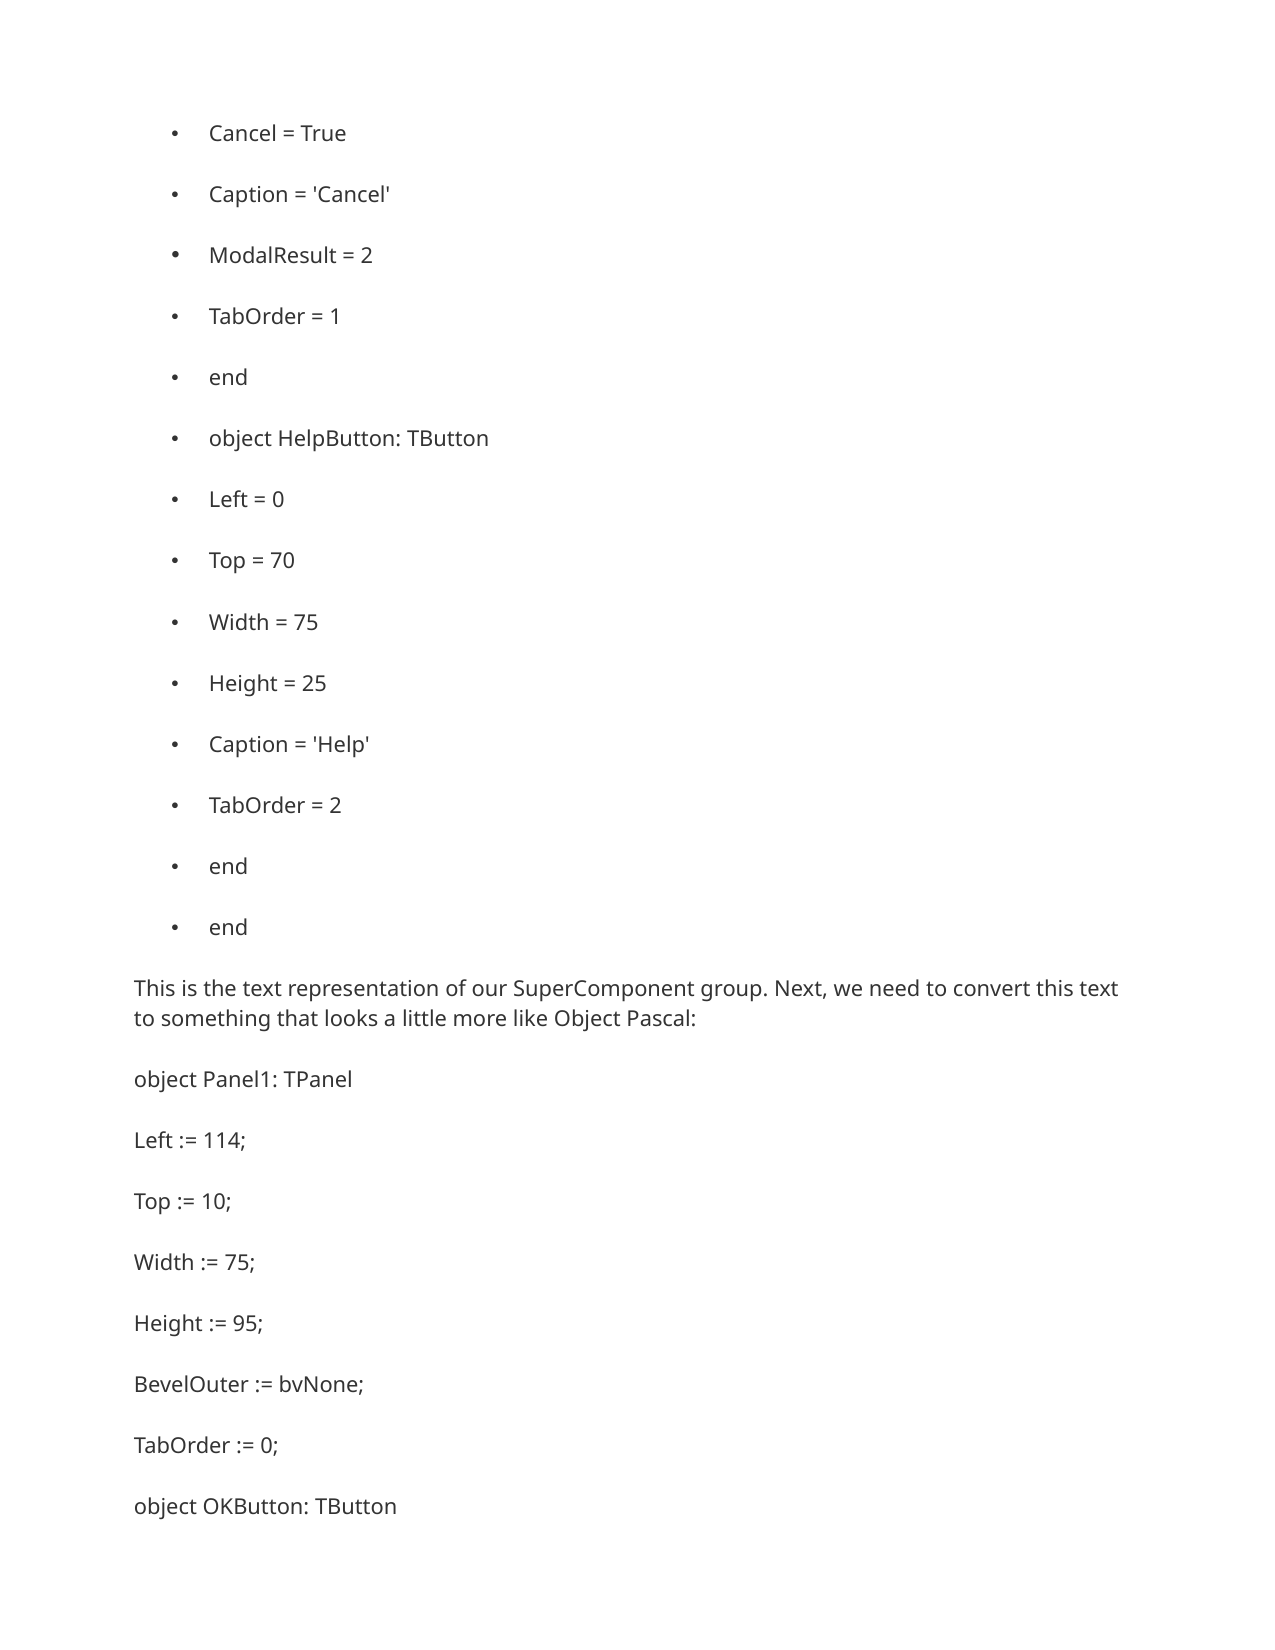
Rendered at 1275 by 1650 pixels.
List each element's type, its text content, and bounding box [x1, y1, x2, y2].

text Height := 95; [134, 1308, 1141, 1337]
text BevelOuter := bvNone; [134, 1369, 1141, 1398]
list Left = 0 [171, 484, 1157, 514]
list object HelpButton: TButton [171, 423, 1157, 453]
text Top := 10; [134, 1186, 1141, 1215]
list TabOrder = 2 [171, 789, 1157, 819]
list end [171, 851, 1157, 880]
list Caption = 'Help' [171, 728, 1157, 758]
list Top = 70 [171, 545, 1157, 575]
list Cancel = True [171, 118, 1157, 148]
text object Panel1: TPanel [134, 1063, 1141, 1093]
text This is the text representation of our SuperComponent group. Next, we need to convert this text to something that looks a little more like Object Pascal: [134, 973, 1141, 1032]
list end [171, 362, 1157, 392]
text Left := 114; [134, 1124, 1141, 1154]
list Height = 25 [171, 667, 1157, 697]
list end [171, 912, 1157, 941]
text Width := 75; [134, 1247, 1141, 1276]
list ModalResult = 2 [171, 240, 1157, 270]
text TabOrder := 0; [134, 1430, 1141, 1459]
list Width = 75 [171, 606, 1157, 636]
text object OKButton: TButton [134, 1491, 1141, 1521]
list TabOrder = 1 [171, 301, 1157, 331]
list Caption = 'Cancel' [171, 179, 1157, 209]
